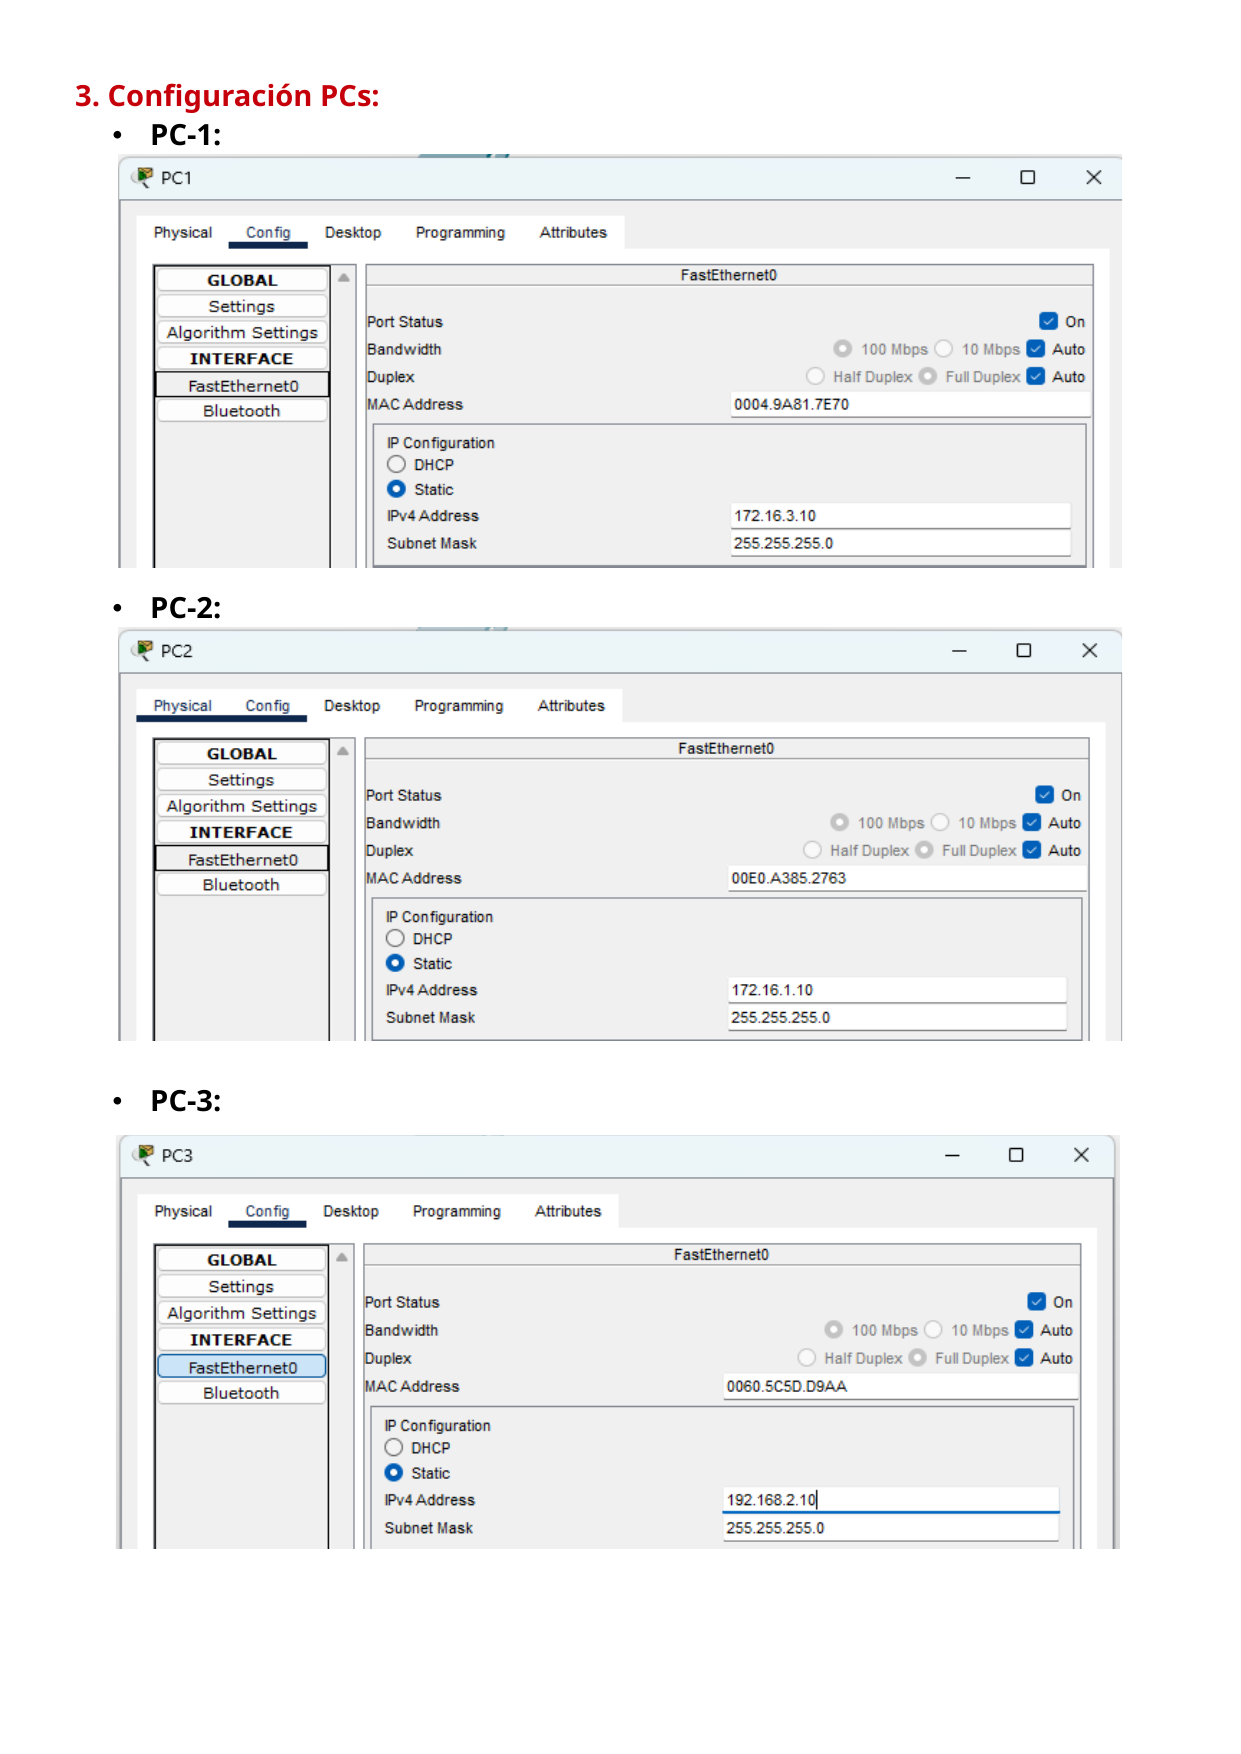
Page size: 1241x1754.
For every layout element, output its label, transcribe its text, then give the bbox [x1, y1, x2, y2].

picture [115, 1135, 1120, 1549]
list PC-3: [112, 1081, 1165, 1120]
picture [118, 154, 1123, 568]
list PC-1: [112, 115, 1165, 154]
picture [118, 627, 1123, 1041]
list PC-2: [112, 588, 1165, 627]
text 3. Configuración PCs: [75, 75, 1165, 115]
